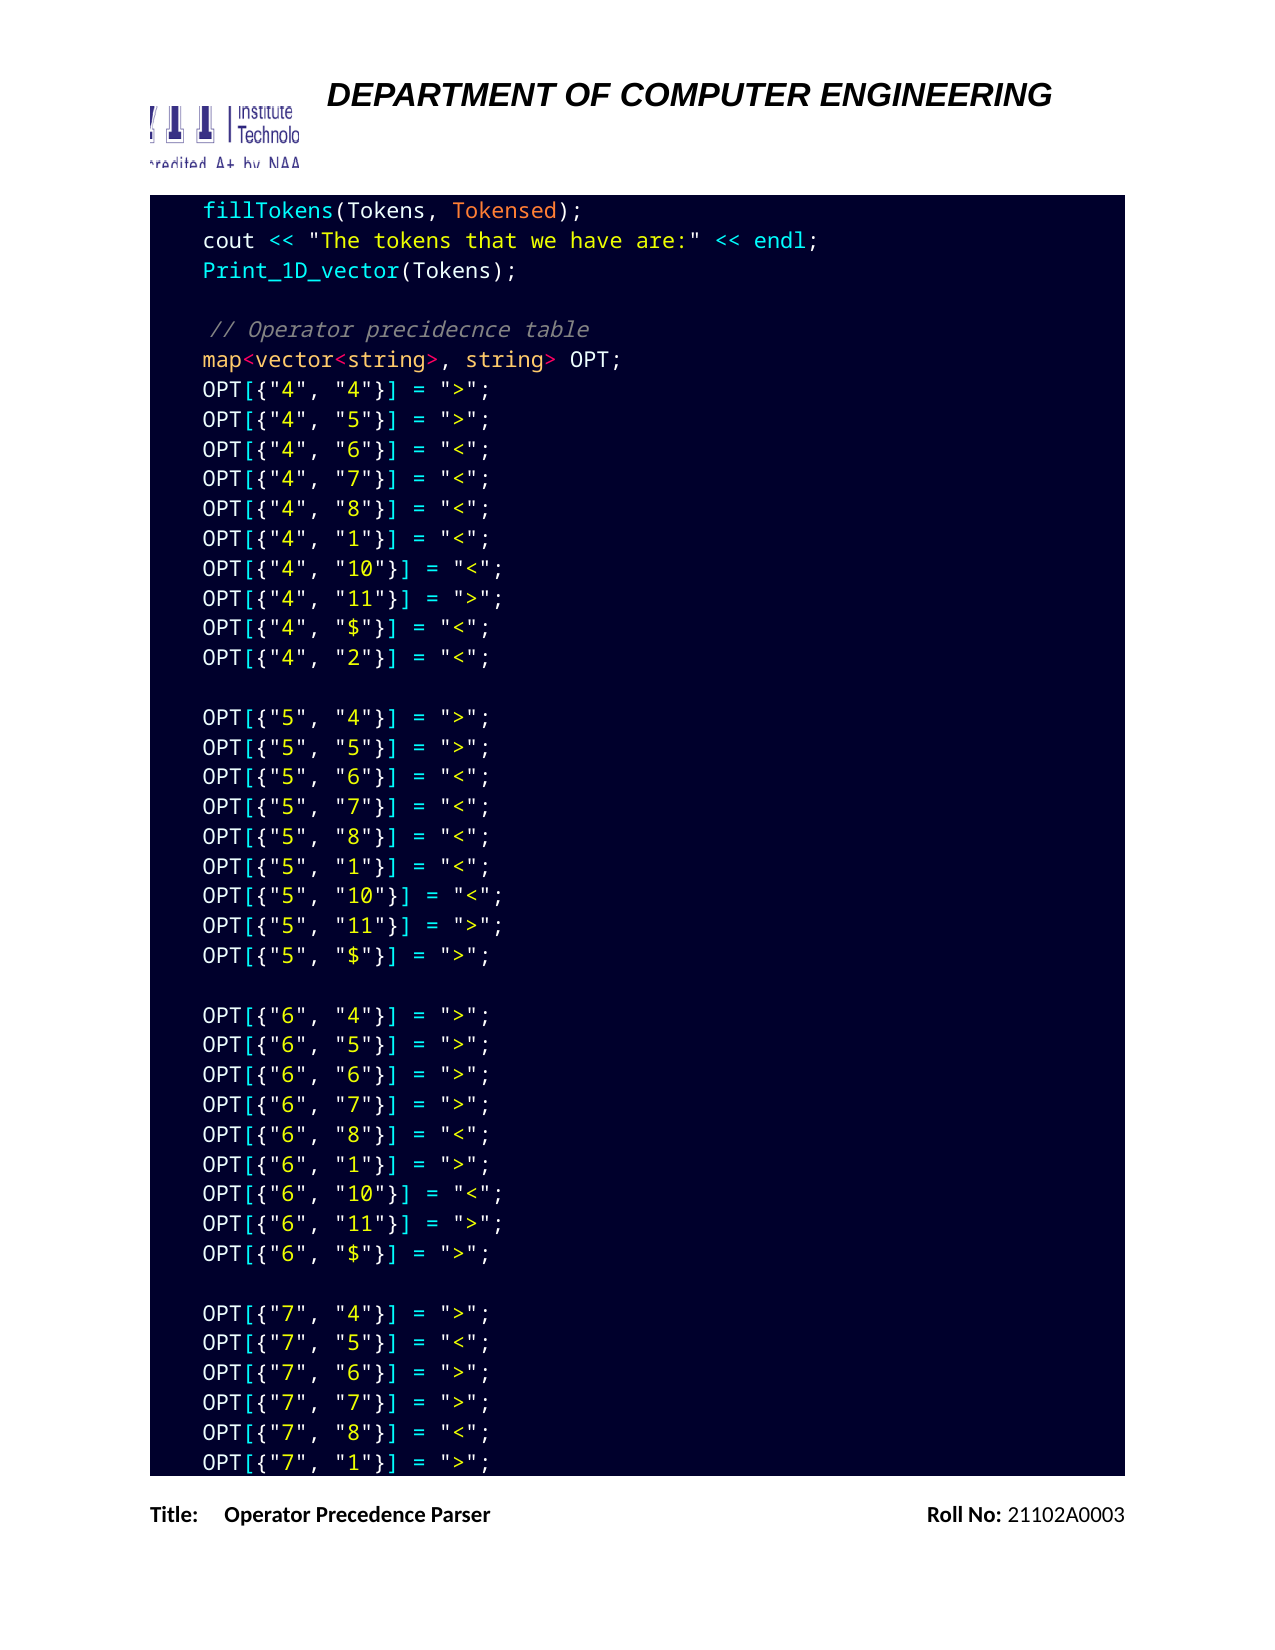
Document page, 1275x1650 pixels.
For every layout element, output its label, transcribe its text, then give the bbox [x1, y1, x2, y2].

text OPT[{"7", "8"}] = "<"; [150, 1417, 1125, 1446]
text OPT[{"4", "6"}] = "<"; [150, 433, 1125, 463]
text OPT[{"4", "8"}] = "<"; [150, 493, 1125, 523]
text OPT[{"5", "8"}] = "<"; [150, 821, 1125, 851]
text OPT[{"6", "5"}] = ">"; [150, 1029, 1125, 1059]
text OPT[{"6", "1"}] = ">"; [150, 1148, 1125, 1178]
text OPT[{"5", "7"}] = "<"; [150, 791, 1125, 821]
text OPT[{"4", "11"}] = ">"; [150, 582, 1125, 612]
text OPT[{"6", "$"}] = ">"; [150, 1238, 1125, 1268]
text fillTokens(Tokens, Tokensed); [150, 195, 1125, 225]
text OPT[{"7", "6"}] = ">"; [150, 1357, 1125, 1387]
text OPT[{"4", "2"}] = "<"; [150, 642, 1125, 672]
text cout << "The tokens that we have are:" << endl; [150, 225, 1125, 255]
text OPT[{"6", "6"}] = ">"; [150, 1059, 1125, 1089]
text OPT[{"5", "11"}] = ">"; [150, 910, 1125, 940]
text OPT[{"7", "1"}] = ">"; [150, 1446, 1125, 1476]
text OPT[{"6", "10"}] = "<"; [150, 1178, 1125, 1208]
text OPT[{"6", "11"}] = ">"; [150, 1208, 1125, 1238]
text OPT[{"5", "6"}] = "<"; [150, 761, 1125, 791]
text OPT[{"7", "7"}] = ">"; [150, 1387, 1125, 1417]
text OPT[{"7", "4"}] = ">"; [150, 1297, 1125, 1327]
text OPT[{"7", "5"}] = "<"; [150, 1327, 1125, 1357]
text OPT[{"4", "$"}] = "<"; [150, 612, 1125, 642]
text Print_1D_vector(Tokens); [150, 255, 1125, 284]
text OPT[{"5", "4"}] = ">"; [150, 702, 1125, 731]
text OPT[{"6", "7"}] = ">"; [150, 1089, 1125, 1119]
text map<vector<string>, string> OPT; [150, 344, 1125, 374]
text OPT[{"4", "7"}] = "<"; [150, 463, 1125, 493]
text OPT[{"5", "1"}] = "<"; [150, 851, 1125, 880]
text OPT[{"4", "1"}] = "<"; [150, 523, 1125, 553]
text OPT[{"5", "5"}] = ">"; [150, 731, 1125, 761]
text OPT[{"4", "10"}] = "<"; [150, 553, 1125, 582]
text OPT[{"5", "$"}] = ">"; [150, 940, 1125, 970]
text OPT[{"4", "5"}] = ">"; [150, 404, 1125, 433]
text OPT[{"6", "8"}] = "<"; [150, 1119, 1125, 1148]
text OPT[{"6", "4"}] = ">"; [150, 999, 1125, 1029]
text // Operator precidecnce table [150, 314, 1125, 344]
text OPT[{"5", "10"}] = "<"; [150, 880, 1125, 910]
text OPT[{"4", "4"}] = ">"; [150, 374, 1125, 404]
